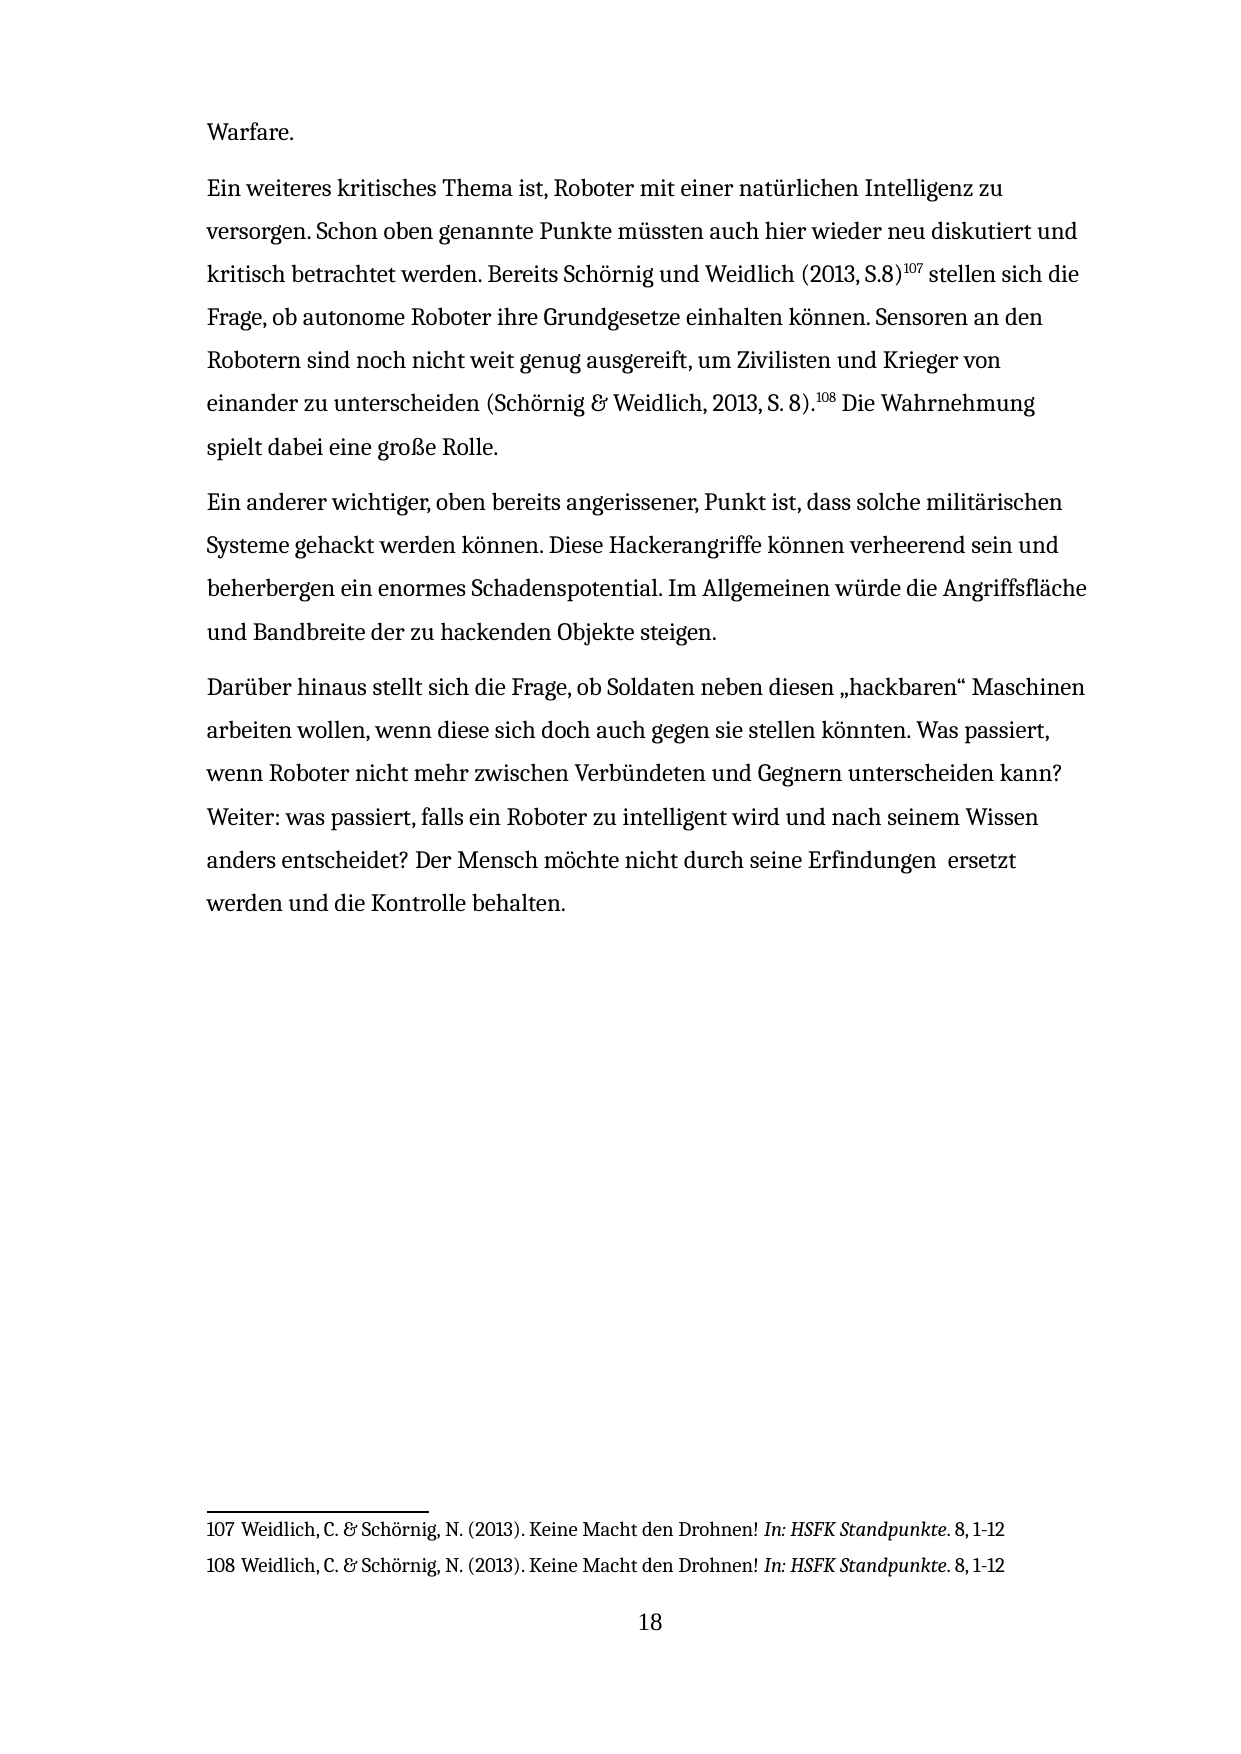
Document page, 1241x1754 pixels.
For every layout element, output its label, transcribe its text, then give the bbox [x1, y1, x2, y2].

text Weidlich, C. & Schörnig, N. (2013). Keine Macht den Drohnen! In: HSFK Standpunkte. 8, 1-12 [207, 1554, 1093, 1578]
text Darüber hinaus stellt sich die Frage, ob Soldaten neben diesen „hackbaren“ Maschinen arbeiten wollen, wenn diese sich doch auch gegen sie stellen könnten. Was passiert, wenn Roboter nicht mehr zwischen Verbündeten und Gegnern unterscheiden kann? Weiter: was passiert, falls ein Roboter zu intelligent wird und nach seinem Wissen anders entscheidet? Der Mensch möchte nicht durch seine Erfindungen ersetzt werden und die Kontrolle behalten. [207, 673, 1093, 917]
text Warfare. [207, 118, 1093, 147]
text Ein anderer wichtiger, oben bereits angerissener, Punkt ist, dass solche militärischen Systeme gehackt werden können. Diese Hackerangriffe können verheerend sein und beherbergen ein enormes Schadenspotential. Im Allgemeinen würde die Angriffsfläche und Bandbreite der zu hackenden Objekte steigen. [207, 488, 1093, 646]
text Ein weiteres kritisches Thema ist, Roboter mit einer natürlichen Intelligenz zu versorgen. Schon oben genannte Punkte müssten auch hier wieder neu diskutiert und kritisch betrachtet werden. Bereits Schörnig und Weidlich (2013, S.8) stellen sich die Frage, ob autonome Roboter ihre Grundgesetze einhalten können. Sensoren an den Robotern sind noch nicht weit genug ausgereift, um Zivilisten und Krieger von einander zu unterscheiden (Schörnig & Weidlich, 2013, S. 8). Die Wahrnehmung spielt dabei eine große Rolle. [207, 174, 1093, 461]
text Weidlich, C. & Schörnig, N. (2013). Keine Macht den Drohnen! In: HSFK Standpunkte. 8, 1-12 [207, 1518, 1093, 1542]
